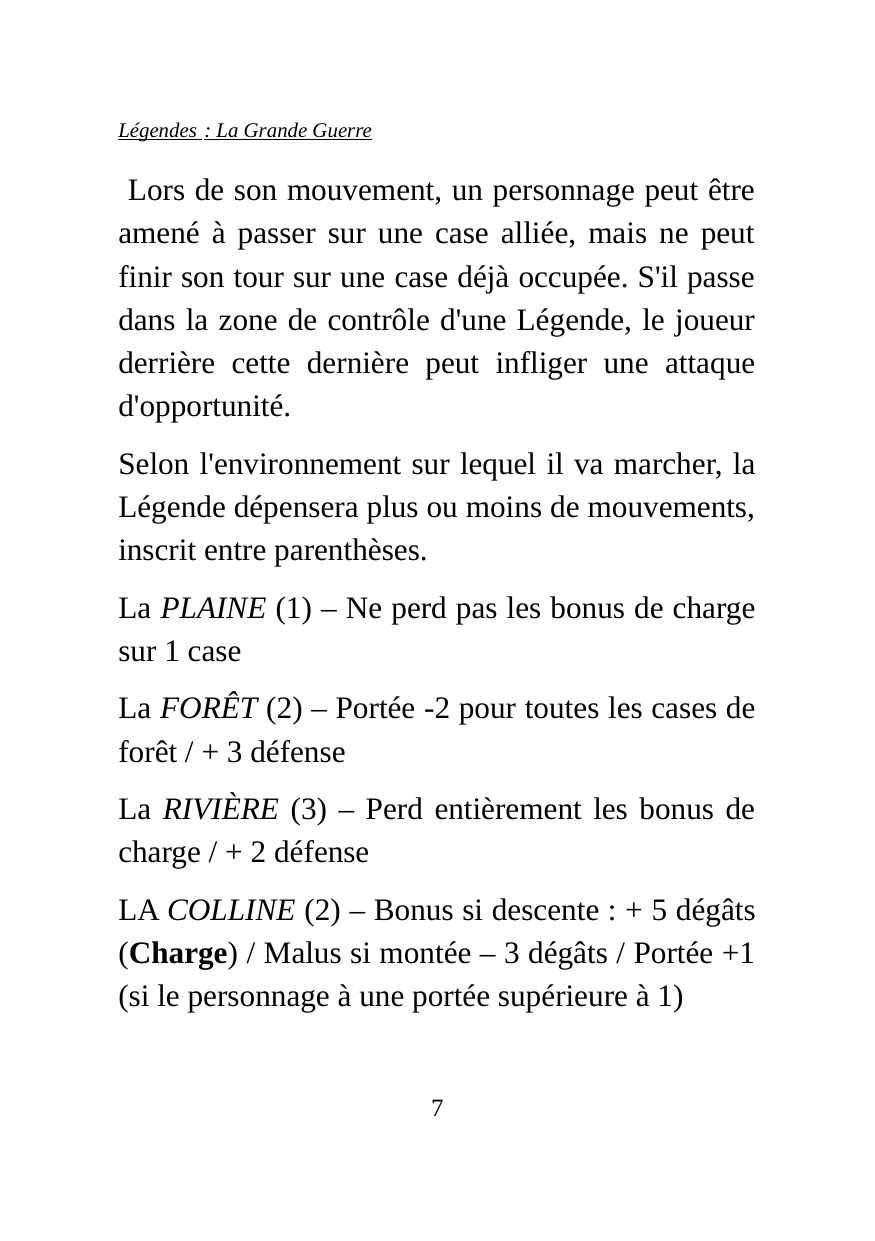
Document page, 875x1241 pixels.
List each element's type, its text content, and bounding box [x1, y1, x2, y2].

text Lors de son mouvement, un personnage peut être amené à passer sur une case alliée, mais ne peut finir son tour sur une case déjà occupée. S'il passe dans la zone de contrôle d'une Légende, le joueur derrière cette dernière peut infliger une attaque d'opportunité. [118, 172, 756, 423]
text Selon l'environnement sur lequel il va marcher, la Légende dépensera plus ou moins de mouvements, inscrit entre parenthèses. [118, 445, 756, 567]
text La PLAINE (1) – Ne perd pas les bonus de charge sur 1 case [118, 589, 756, 668]
text LA COLLINE (2) – Bonus si descente : + 5 dégâts (Charge) / Malus si montée – 3 dégâts / Portée +1 (si le personnage à une portée supérieure à 1) [118, 891, 756, 1014]
text La RIVIÈRE (3) – Perd entièrement les bonus de charge / + 2 défense [118, 791, 756, 870]
text La FORÊT (2) – Portée -2 pour toutes les cases de forêt / + 3 défense [118, 690, 756, 769]
